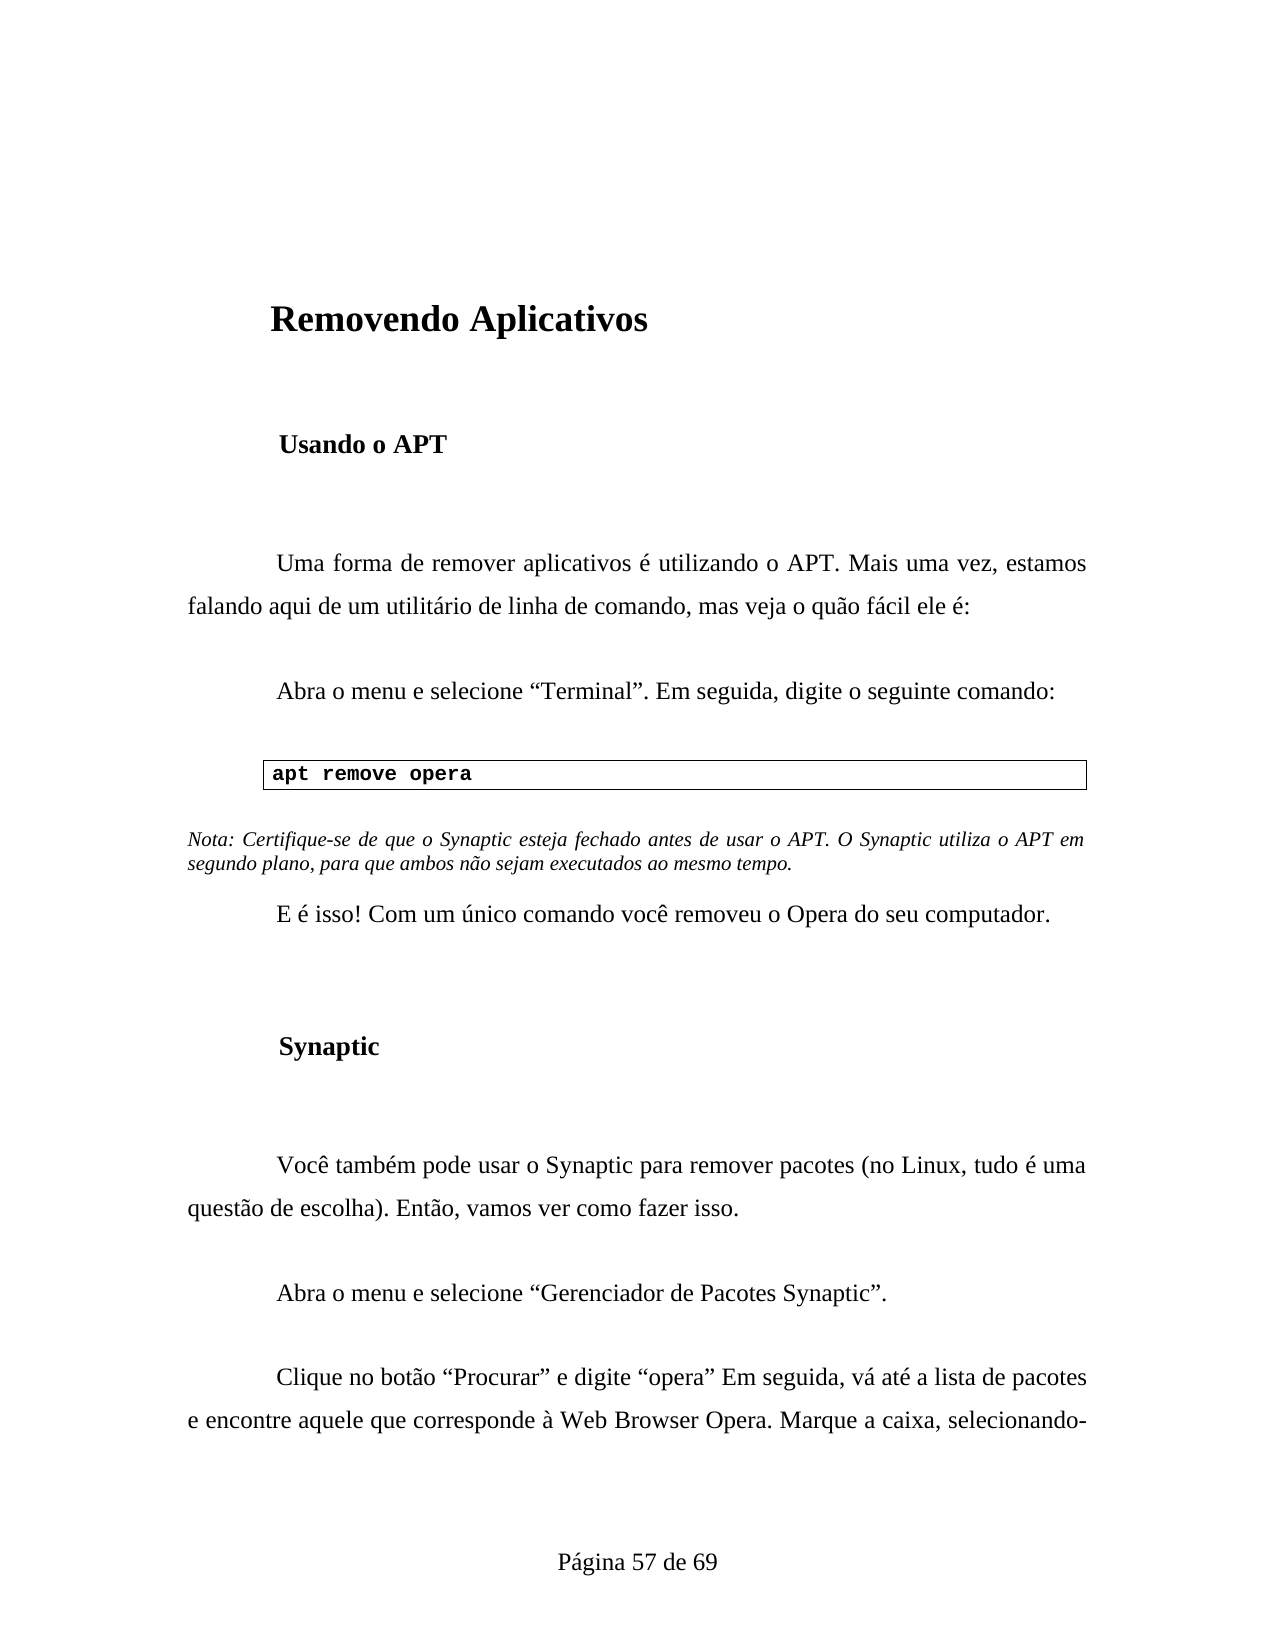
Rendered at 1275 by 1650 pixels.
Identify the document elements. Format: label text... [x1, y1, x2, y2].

text Uma forma de remover aplicativos é utilizando o APT. Mais uma vez, estamos falando aqui de um utilitário de linha de comando, mas veja o quão fácil ele é: [187, 548, 1087, 620]
subtitle Removendo Aplicativos [229, 297, 1087, 340]
text Abra o menu e selecione “Gerenciador de Pacotes Synaptic”. [187, 1278, 1087, 1307]
text Abra o menu e selecione “Terminal”. Em seguida, digite o seguinte comando: [187, 676, 1087, 704]
text E é isso! Com um único comando você removeu o Opera do seu computador. [187, 899, 1087, 928]
text Clique no botão “Procurar” e digite “opera” Em seguida, vá até a lista de pacotes e encontre aquele que corresponde à Web Browser Opera. Marque a caixa, selecionando- [187, 1362, 1087, 1434]
text apt remove opera [264, 761, 1086, 789]
subtitle Synaptic [229, 1031, 1087, 1062]
text Nota: Certifique-se de que o Synaptic esteja fechado antes de usar o APT. O Synaptic utiliza o APT em segundo plano, para que ambos não sejam executados ao mesmo tempo. [187, 827, 1087, 875]
text Você também pode usar o Synaptic para remover pacotes (no Linux, tudo é uma questão de escolha). Então, vamos ver como fazer isso. [187, 1150, 1087, 1222]
